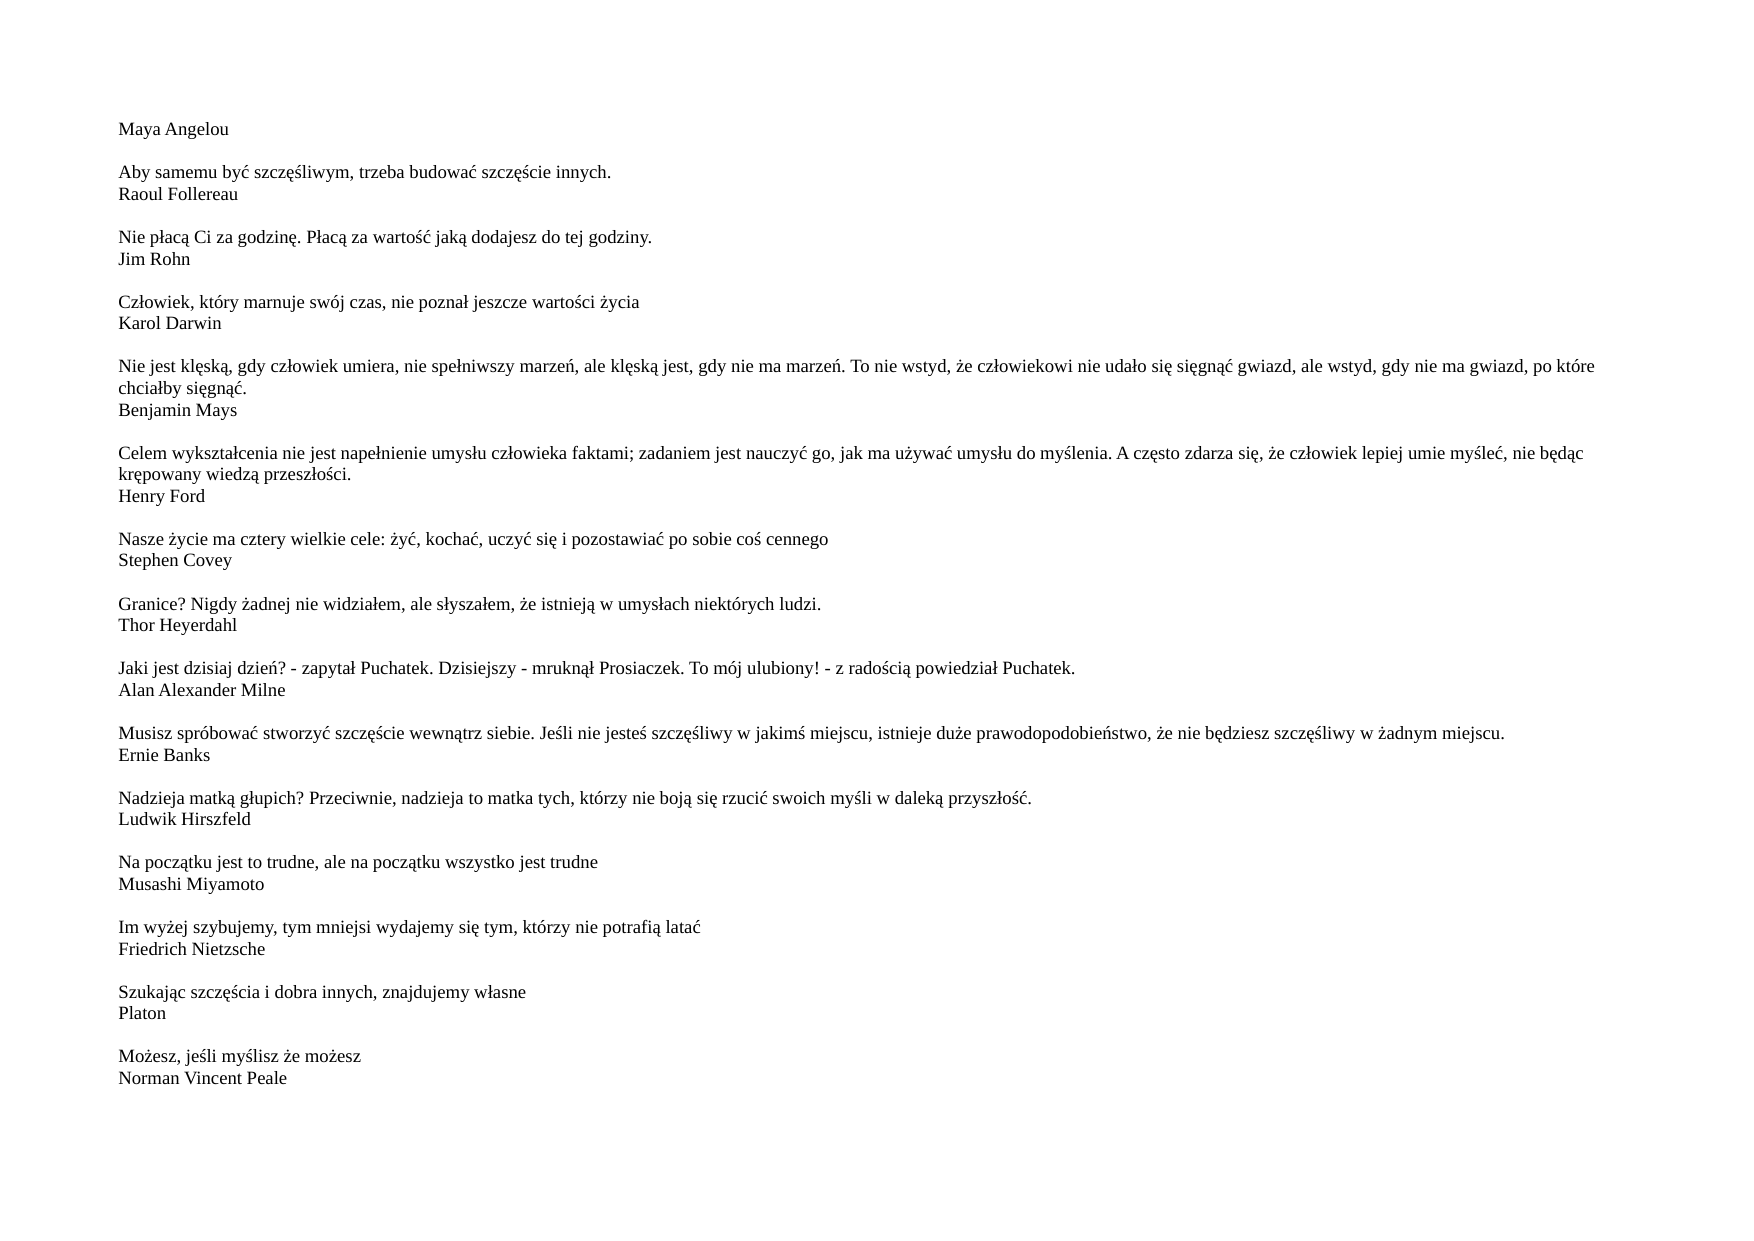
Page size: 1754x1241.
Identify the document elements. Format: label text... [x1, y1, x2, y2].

text Nasze życie ma cztery wielkie cele: żyć, kochać, uczyć się i pozostawiać po sobie coś cennego [118, 528, 1636, 549]
text Granice? Nigdy żadnej nie widziałem, ale słyszałem, że istnieją w umysłach niektórych ludzi. [118, 592, 1636, 614]
text Norman Vincent Peale [118, 1067, 1636, 1088]
text Alan Alexander Milne [118, 679, 1636, 700]
text Na początku jest to trudne, ale na początku wszystko jest trudne [118, 851, 1636, 873]
text Musashi Miyamoto [118, 873, 1636, 894]
text Szukając szczęścia i dobra innych, znajdujemy własne [118, 981, 1636, 1002]
text Możesz, jeśli myślisz że możesz [118, 1045, 1636, 1067]
text Benjamin Mays [118, 398, 1636, 420]
text Nie jest klęską, gdy człowiek umiera, nie spełniwszy marzeń, ale klęską jest, gdy nie ma marzeń. To nie wstyd, że człowiekowi nie udało się sięgnąć gwiazd, ale wstyd, gdy nie ma gwiazd, po które chciałby sięgnąć. [118, 355, 1636, 398]
text Nie płacą Ci za godzinę. Płacą za wartość jaką dodajesz do tej godziny. [118, 226, 1636, 247]
text Karol Darwin [118, 312, 1636, 334]
text Im wyżej szybujemy, tym mniejsi wydajemy się tym, którzy nie potrafią latać [118, 916, 1636, 937]
text Raoul Follereau [118, 183, 1636, 204]
text Maya Angelou [118, 118, 1636, 140]
text Thor Heyerdahl [118, 614, 1636, 636]
text Musisz spróbować stworzyć szczęście wewnątrz siebie. Jeśli nie jesteś szczęśliwy w jakimś miejscu, istnieje duże prawodopodobieństwo, że nie będziesz szczęśliwy w żadnym miejscu. [118, 722, 1636, 743]
text Jaki jest dzisiaj dzień? - zapytał Puchatek. Dzisiejszy - mruknął Prosiaczek. To mój ulubiony! - z radością powiedział Puchatek. [118, 657, 1636, 679]
text Henry Ford [118, 485, 1636, 506]
text Jim Rohn [118, 247, 1636, 269]
text Człowiek, który marnuje swój czas, nie poznał jeszcze wartości życia [118, 291, 1636, 312]
text Aby samemu być szczęśliwym, trzeba budować szczęście innych. [118, 161, 1636, 183]
text Ludwik Hirszfeld [118, 808, 1636, 830]
text Platon [118, 1002, 1636, 1024]
text Celem wykształcenia nie jest napełnienie umysłu człowieka faktami; zadaniem jest nauczyć go, jak ma używać umysłu do myślenia. A często zdarza się, że człowiek lepiej umie myśleć, nie będąc krępowany wiedzą przeszłości. [118, 442, 1636, 485]
text Ernie Banks [118, 743, 1636, 765]
text Friedrich Nietzsche [118, 937, 1636, 959]
text Nadzieja matką głupich? Przeciwnie, nadzieja to matka tych, którzy nie boją się rzucić swoich myśli w daleką przyszłość. [118, 787, 1636, 808]
text Stephen Covey [118, 549, 1636, 571]
